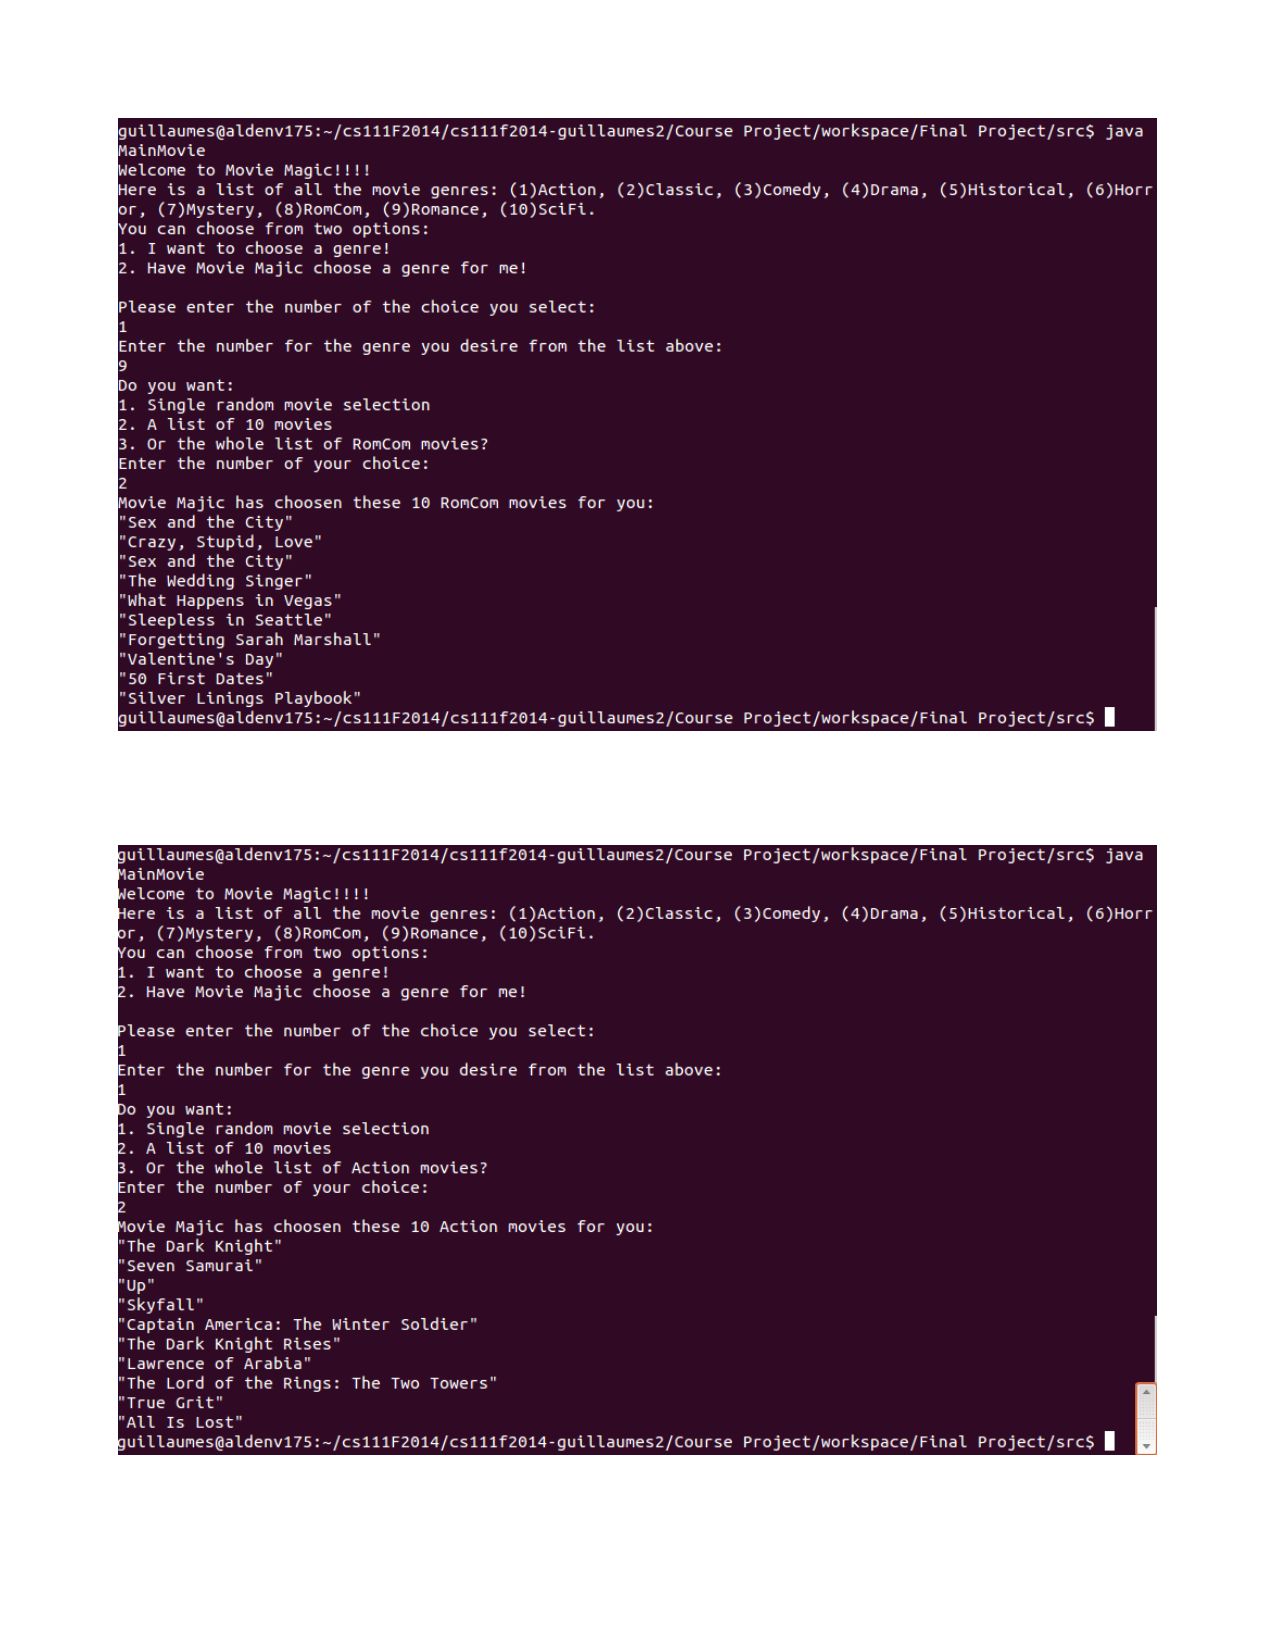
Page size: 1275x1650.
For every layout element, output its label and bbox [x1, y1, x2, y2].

picture [118, 845, 1157, 1455]
picture [118, 118, 1157, 731]
